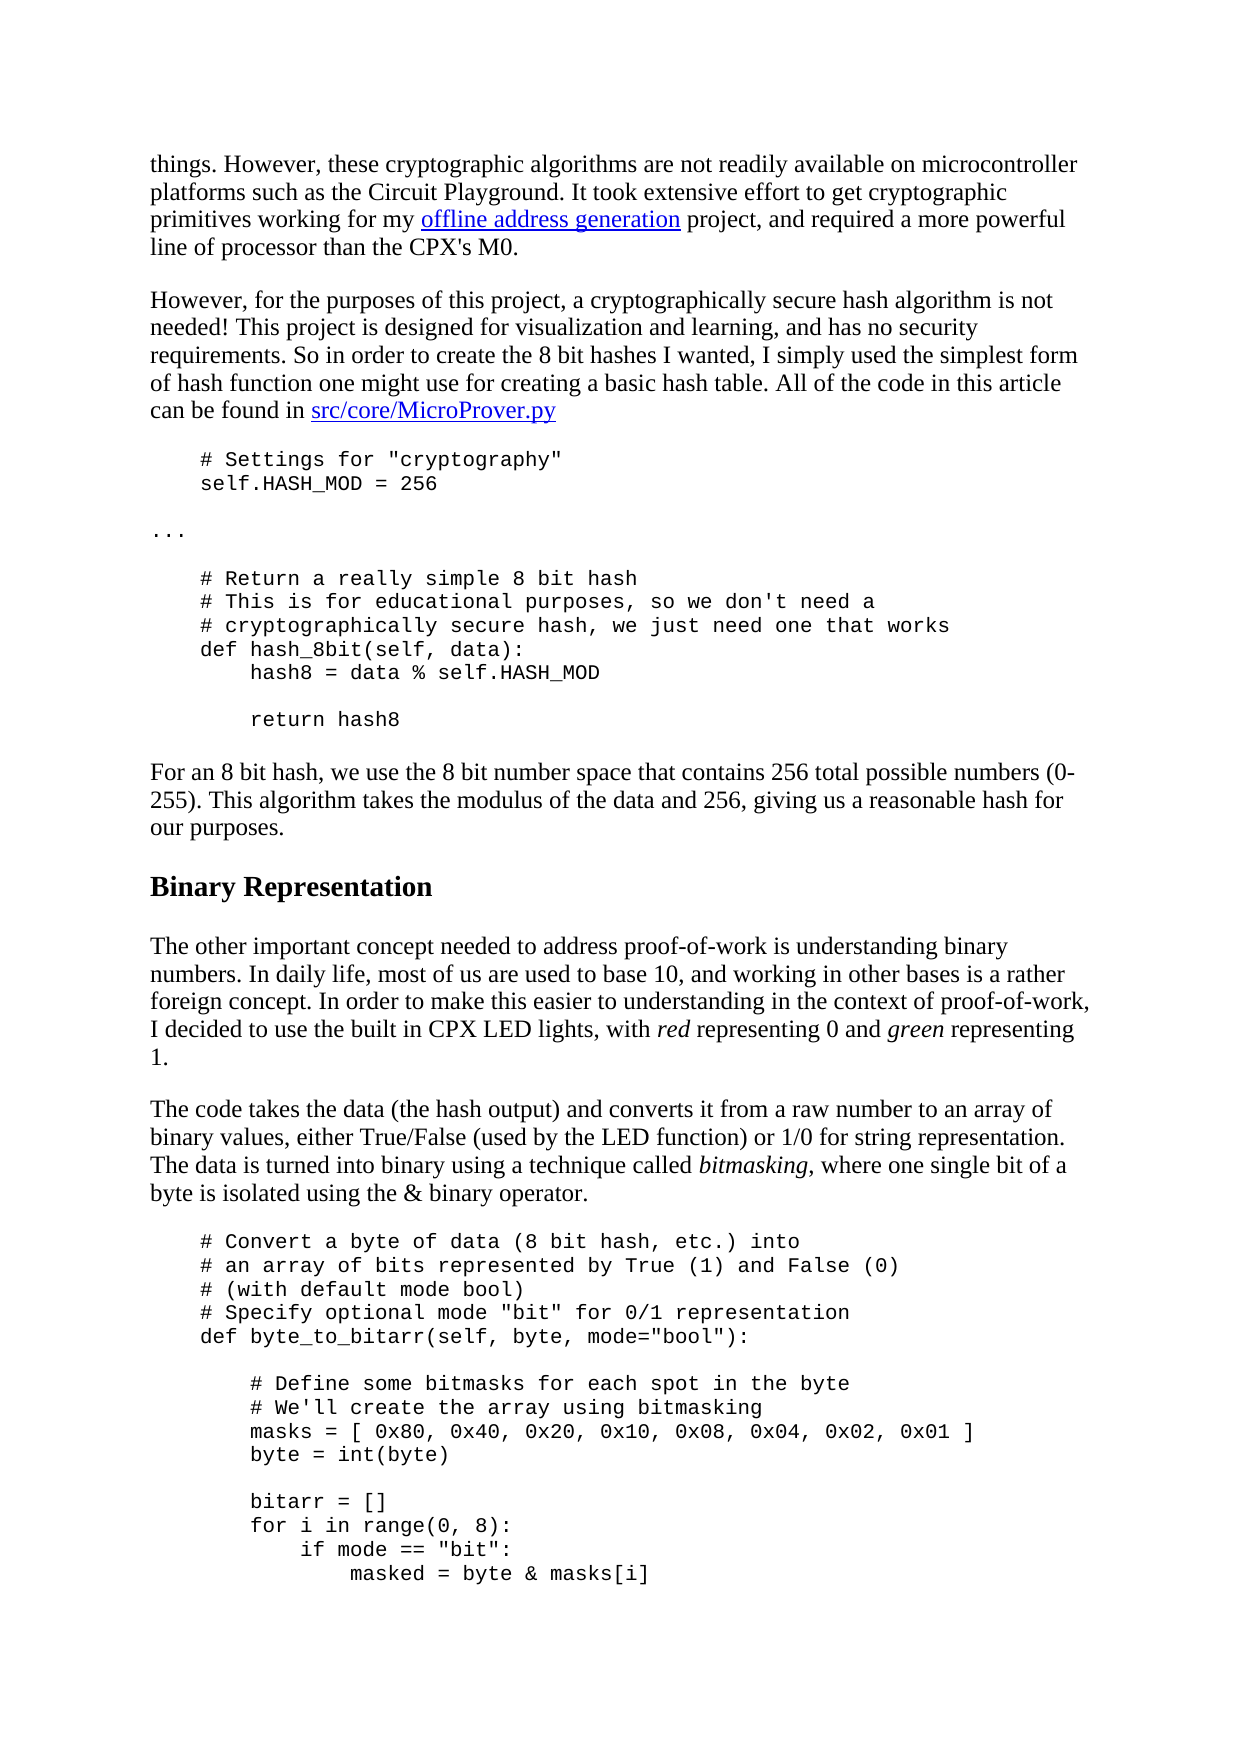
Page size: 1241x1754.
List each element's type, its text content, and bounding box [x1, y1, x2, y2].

text # Settings for "cryptography" [150, 449, 1090, 473]
text # Specify optional mode "bit" for 0/1 representation [150, 1302, 1090, 1326]
text bitarr = [] [150, 1492, 1090, 1515]
text for i in range(0, 8): [150, 1515, 1090, 1539]
text # Return a really simple 8 bit hash [150, 568, 1090, 591]
text For an 8 bit hash, we use the 8 bit number space that contains 256 total possible numbers (0-255). This algorithm takes the modulus of the data and 256, giving us a reasonable hash for our purposes. [150, 758, 1090, 841]
subtitle Binary Representation [150, 871, 1090, 903]
text masked = byte & masks[i] [150, 1562, 1090, 1586]
text The other important concept needed to address proof-of-work is understanding binary numbers. In daily life, most of us are used to base 10, and working in other bases is a rather foreign concept. In order to make this easier to understanding in the context of proof-of-work, I decided to use the built in CPX LED lights, with red representing 0 and green representing 1. [150, 932, 1090, 1071]
text masks = [ 0x80, 0x40, 0x20, 0x10, 0x08, 0x04, 0x02, 0x01 ] [150, 1421, 1090, 1444]
text def hash_8bit(self, data): [150, 638, 1090, 662]
text self.HASH_MOD = 256 [150, 473, 1090, 497]
text # an array of bits represented by True (1) and False (0) [150, 1255, 1090, 1279]
text # cryptographically secure hash, we just need one that works [150, 615, 1090, 638]
text things. However, these cryptographic algorithms are not readily available on microcontroller platforms such as the Circuit Playground. It took extensive effort to get cryptographic primitives working for my offline address generation project, and required a more powerful line of processor than the CPX's M0. [150, 150, 1090, 261]
text # (with default mode bool) [150, 1279, 1090, 1302]
text def byte_to_bitarr(self, byte, mode="bool"): [150, 1326, 1090, 1350]
text # Convert a byte of data (8 bit hash, etc.) into [150, 1231, 1090, 1255]
text byte = int(byte) [150, 1444, 1090, 1468]
text The code takes the data (the hash output) and converts it from a raw number to an array of binary values, either True/False (used by the LED function) or 1/0 for string representation. The data is turned into binary using a technique called bitmasking, where one single bit of a byte is isolated using the & binary operator. [150, 1096, 1090, 1206]
text However, for the purposes of this project, a cryptographically secure hash algorithm is not needed! This project is designed for visualization and learning, and has no security requirements. So in order to create the 8 bit hashes I wanted, I simply used the simplest form of hash function one might use for creating a basic hash table. All of the code in this article can be found in src/core/MicroProver.py [150, 286, 1090, 424]
text # This is for educational purposes, so we don't need a [150, 591, 1090, 615]
text ... [150, 520, 1090, 544]
text # We'll create the array using bitmasking [150, 1397, 1090, 1421]
text if mode == "bit": [150, 1539, 1090, 1562]
text # Define some bitmasks for each spot in the byte [150, 1373, 1090, 1397]
text return hash8 [150, 709, 1090, 733]
text hash8 = data % self.HASH_MOD [150, 662, 1090, 686]
